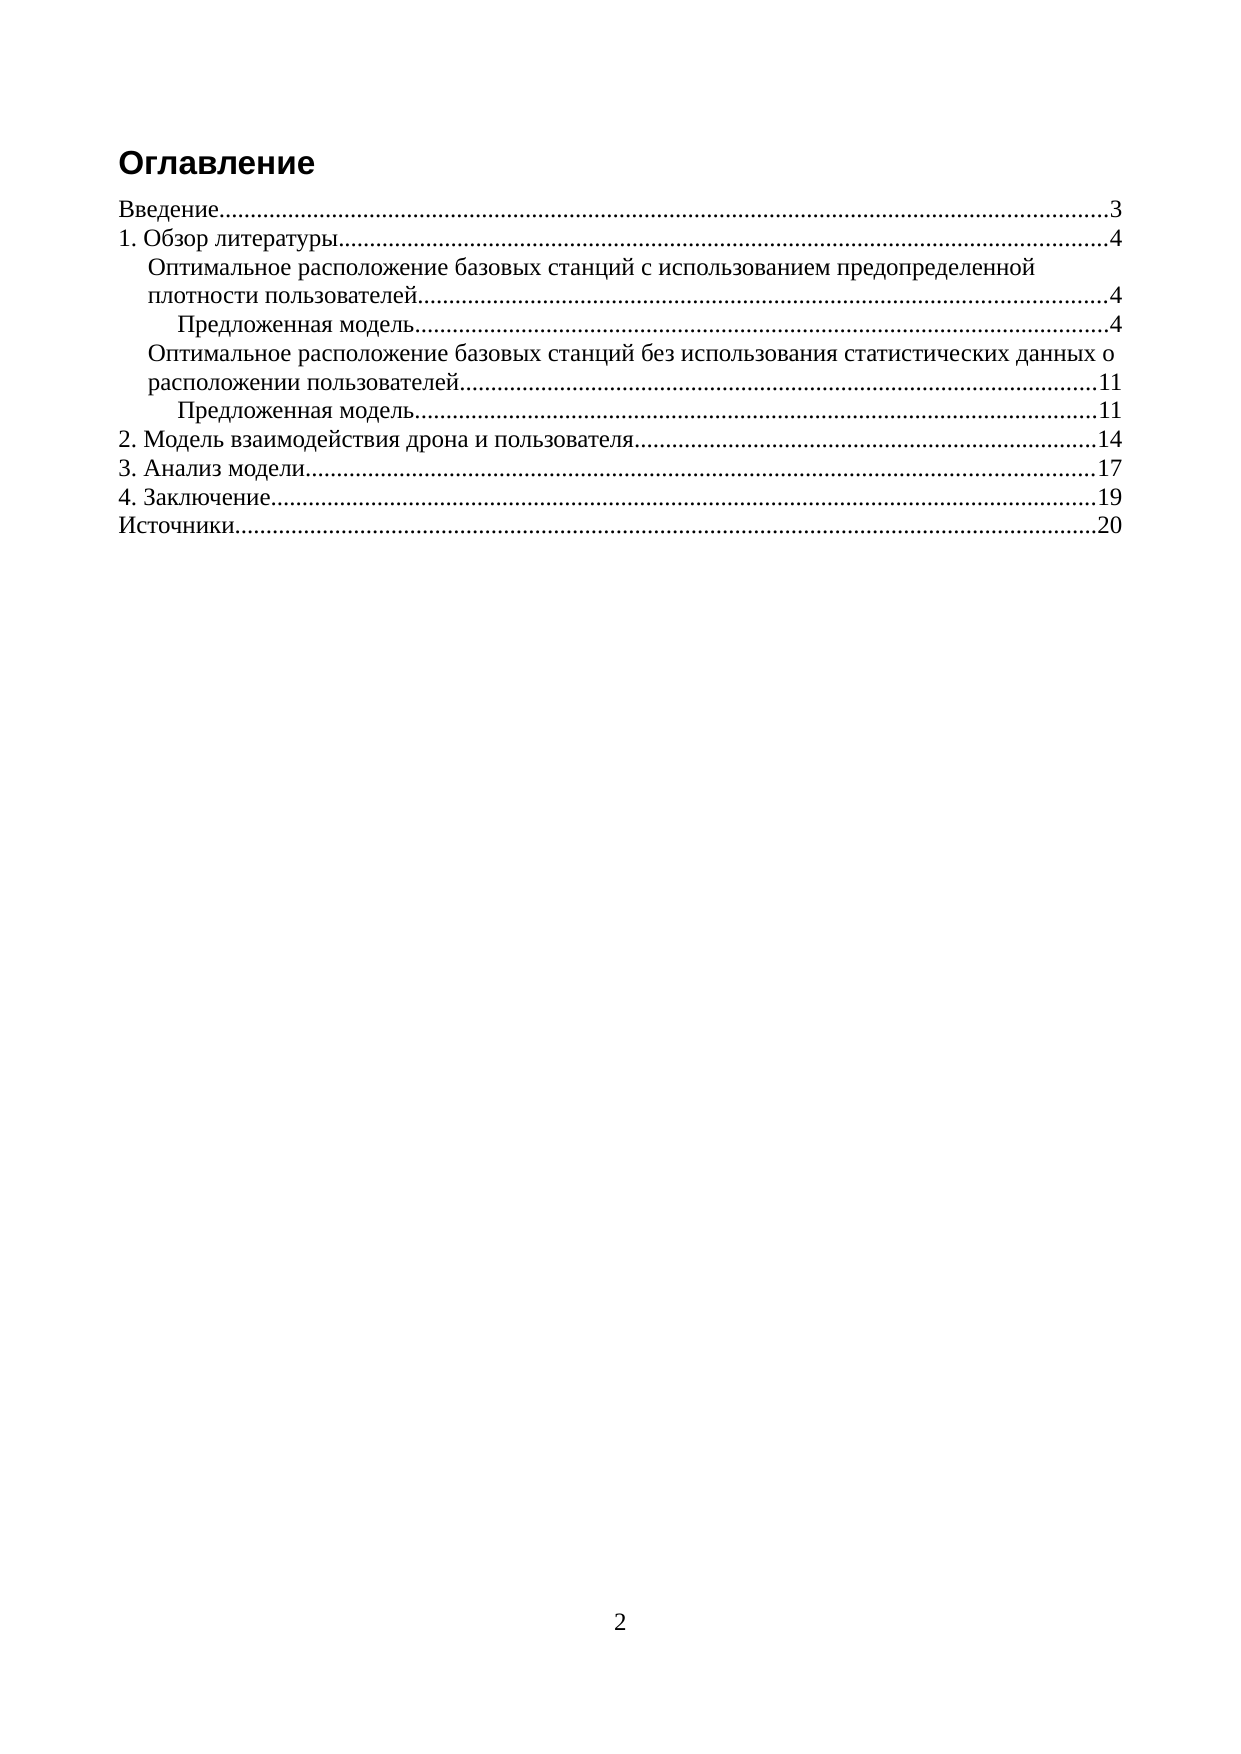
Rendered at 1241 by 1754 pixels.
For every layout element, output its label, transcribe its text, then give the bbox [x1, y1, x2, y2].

text 2. Модель взаимодействия дрона и пользователя 14 [118, 424, 1122, 453]
text Предложенная модель. 11 [177, 395, 1122, 424]
subtitle Оглавление [118, 143, 1122, 182]
text Оптимальное расположение базовых станций с использованием предопределенной плотности пользователей 4 [148, 252, 1122, 309]
text 4. Заключение 19 [118, 482, 1122, 510]
text 3. Анализ модели 17 [118, 453, 1122, 482]
text Источники 20 [118, 510, 1122, 539]
text Оптимальное расположение базовых станций без использования статистических данных о расположении пользователей 11 [148, 338, 1122, 395]
text Предложенная модель 4 [177, 309, 1122, 338]
text Введение 3 [118, 194, 1122, 223]
text 1. Обзор литературы. 4 [118, 223, 1122, 252]
